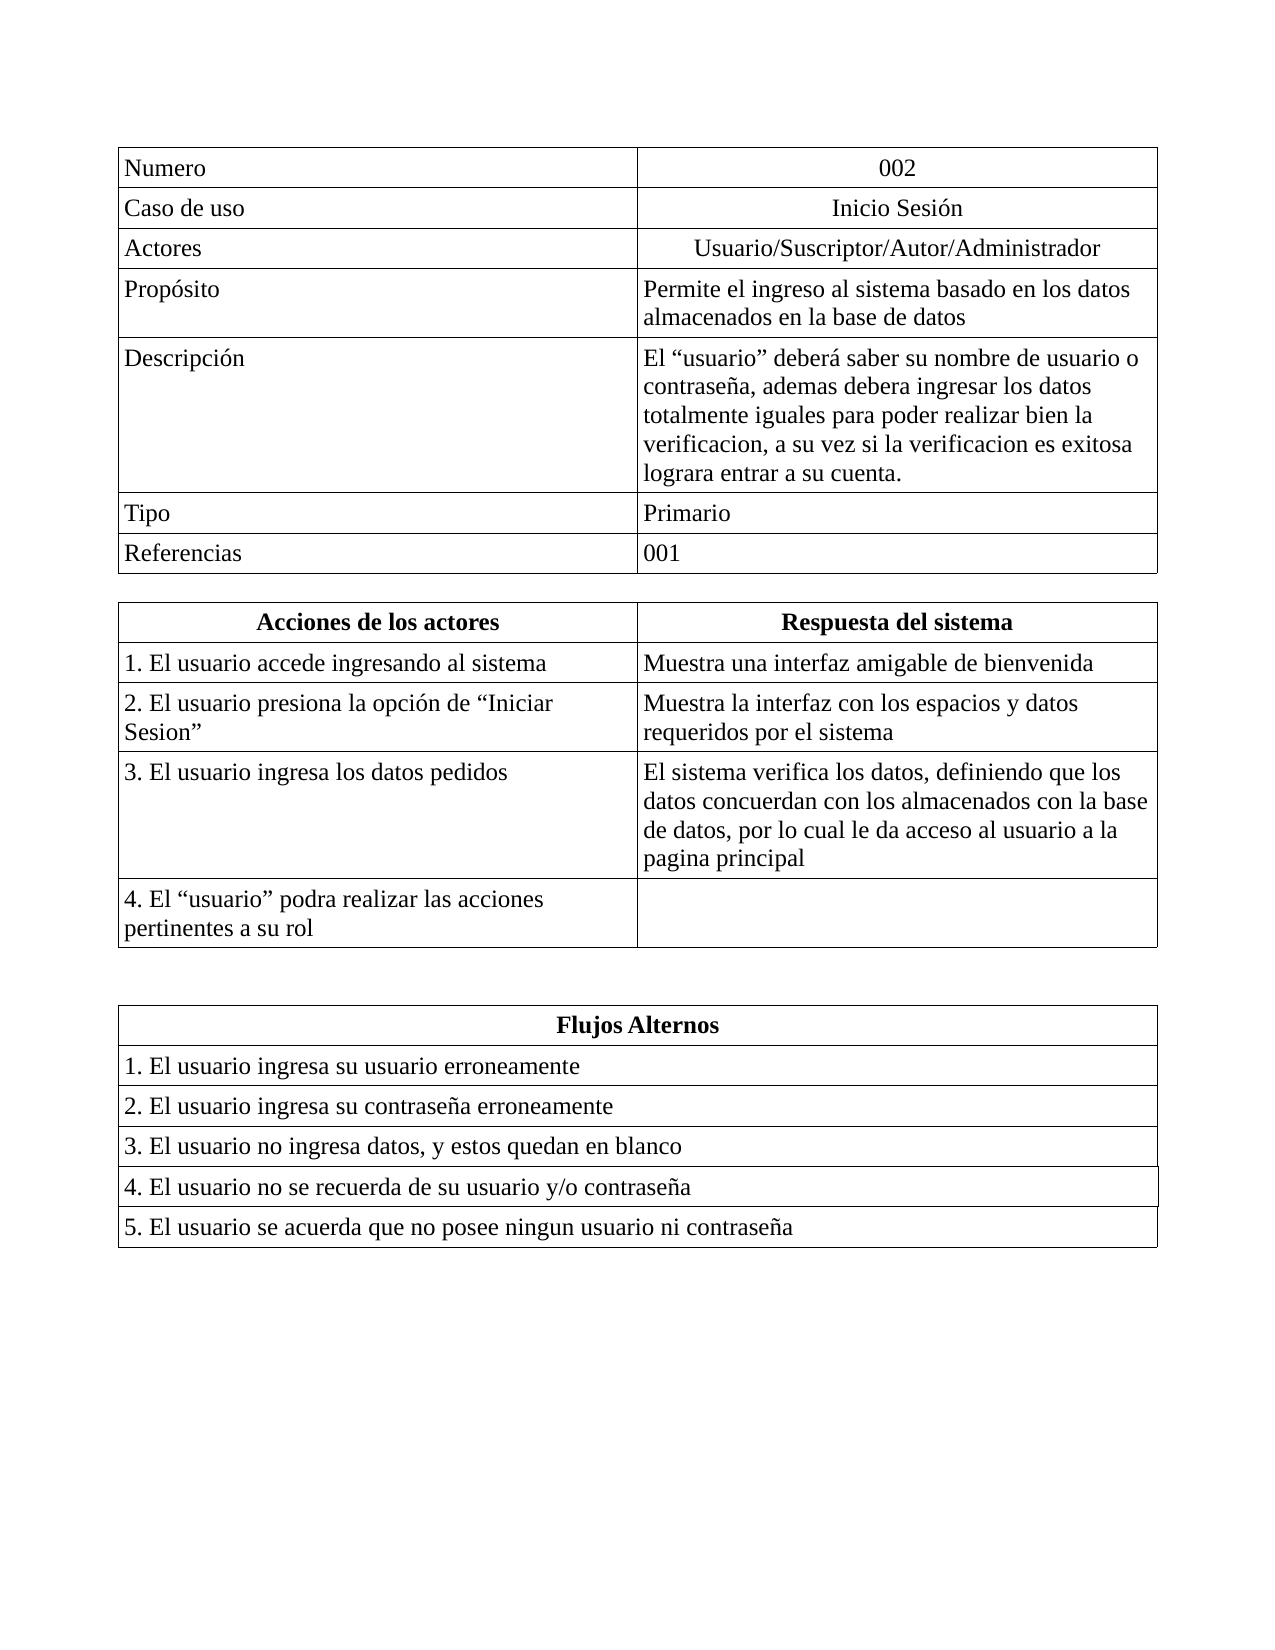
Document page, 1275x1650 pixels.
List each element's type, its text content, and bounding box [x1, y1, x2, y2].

table_cell Caso de uso [119, 188, 637, 227]
table_header Numero [119, 148, 637, 187]
table_cell Tipo [119, 493, 637, 532]
table_header 4. El usuario no se recuerda de su usuario y/o contraseña [119, 1167, 1158, 1206]
table_cell 1. El usuario accede ingresando al sistema [119, 643, 637, 682]
table_cell Propósito [119, 269, 637, 337]
table_cell 3. El usuario ingresa los datos pedidos [119, 752, 637, 878]
table_cell El sistema verifica los datos, definiendo que los datos concuerdan con los almacenados con la base de datos, por lo cual le da acceso al usuario a la pagina principal [638, 752, 1157, 878]
table_cell Referencias [119, 534, 637, 573]
table_cell Primario [638, 493, 1157, 532]
table_header Acciones de los actores [119, 603, 637, 642]
table_cell Muestra una interfaz amigable de bienvenida [638, 643, 1157, 682]
table_header 002 [638, 148, 1157, 187]
table_cell Usuario/Suscriptor/Autor/Administrador [638, 229, 1157, 268]
table_cell 001 [638, 534, 1157, 573]
table_cell Muestra la interfaz con los espacios y datos requeridos por el sistema [638, 683, 1157, 751]
table_cell El “usuario” deberá saber su nombre de usuario o contraseña, ademas debera ingresar los datos totalmente iguales para poder realizar bien la verificacion, a su vez si la verificacion es exitosa lograra entrar a su cuenta. [638, 338, 1157, 492]
table_header 4. El “usuario” podra realizar las acciones pertinentes a su rol [119, 879, 637, 947]
table_cell Actores [119, 229, 637, 268]
table_header Flujos Alternos [119, 1006, 1157, 1045]
table_cell Permite el ingreso al sistema basado en los datos almacenados en la base de datos [638, 269, 1157, 337]
table_header Respuesta del sistema [638, 603, 1157, 642]
table_cell 1. El usuario ingresa su usuario erroneamente [119, 1046, 1157, 1085]
table_header 5. El usuario se acuerda que no posee ningun usuario ni contraseña [119, 1207, 1157, 1247]
table_cell 2. El usuario presiona la opción de “Iniciar Sesion” [119, 683, 637, 751]
table_cell Descripción [119, 338, 637, 492]
table_cell 2. El usuario ingresa su contraseña erroneamente [119, 1086, 1157, 1126]
table_cell 3. El usuario no ingresa datos, y estos quedan en blanco [119, 1127, 1157, 1166]
table_cell Inicio Sesión [638, 188, 1157, 227]
table_header [638, 879, 1157, 947]
